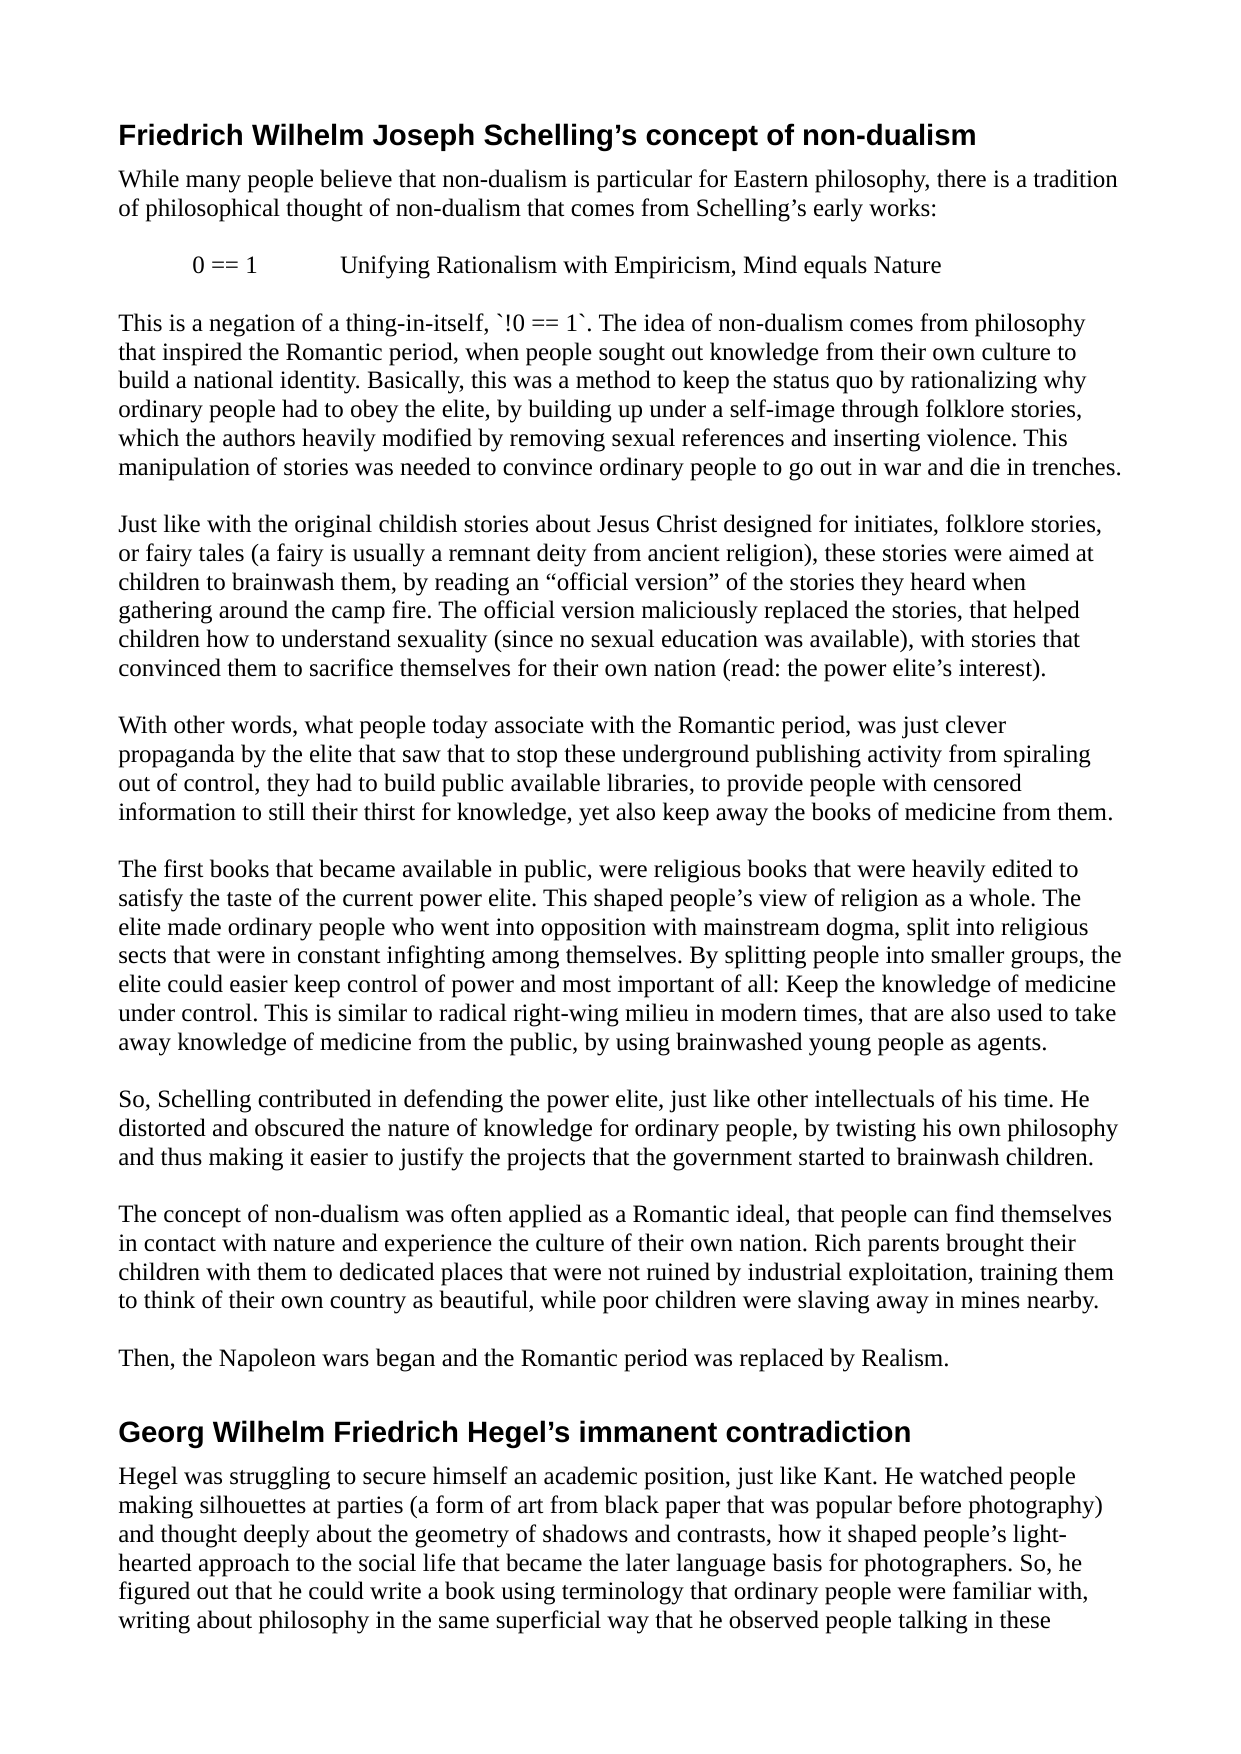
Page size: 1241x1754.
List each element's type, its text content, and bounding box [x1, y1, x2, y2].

text The concept of non-dualism was often applied as a Romantic ideal, that people can find themselves in contact with nature and experience the culture of their own nation. Rich parents brought their children with them to dedicated places that were not ruined by industrial exploitation, training them to think of their own country as beautiful, while poor children were slaving away in mines nearby. [118, 1199, 1122, 1314]
text While many people believe that non-dualism is particular for Eastern philosophy, there is a tradition of philosophical thought of non-dualism that comes from Schelling’s early works: [118, 164, 1122, 222]
text 0 == 1 Unifying Rationalism with Empiricism, Mind equals Nature [118, 251, 1122, 279]
text Then, the Napoleon wars began and the Romantic period was replaced by Realism. [118, 1343, 1122, 1372]
text Hegel was struggling to secure himself an academic position, just like Kant. He watched people making silhouettes at parties (a form of art from black paper that was popular before photography) and thought deeply about the geometry of shadows and contrasts, how it shaped people’s light-hearted approach to the social life that became the later language basis for photographers. So, he figured out that he could write a book using terminology that ordinary people were familiar with, writing about philosophy in the same superficial way that he observed people talking in these [118, 1461, 1122, 1634]
subtitle Georg Wilhelm Friedrich Hegel’s immanent contradiction [118, 1415, 1122, 1449]
subtitle Friedrich Wilhelm Joseph Schelling’s concept of non-dualism [118, 118, 1122, 152]
text This is a negation of a thing-in-itself, `!0 == 1`. The idea of non-dualism comes from philosophy that inspired the Romantic period, when people sought out knowledge from their own culture to build a national identity. Basically, this was a method to keep the status quo by rationalizing why ordinary people had to obey the elite, by building up under a self-image through folklore stories, which the authors heavily modified by removing sexual references and inserting violence. This manipulation of stories was needed to convince ordinary people to go out in war and die in trenches. [118, 308, 1122, 481]
text Just like with the original childish stories about Jesus Christ designed for initiates, folklore stories, or fairy tales (a fairy is usually a remnant deity from ancient religion), these stories were aimed at children to brainwash them, by reading an “official version” of the stories they heard when gathering around the camp fire. The official version maliciously replaced the stories, that helped children how to understand sexuality (since no sexual education was available), with stories that convinced them to sacrifice themselves for their own nation (read: the power elite’s interest). [118, 509, 1122, 682]
text The first books that became available in public, were religious books that were heavily edited to satisfy the taste of the current power elite. This shaped people’s view of religion as a whole. The elite made ordinary people who went into opposition with mainstream dogma, split into religious sects that were in constant infighting among themselves. By splitting people into smaller groups, the elite could easier keep control of power and most important of all: Keep the knowledge of medicine under control. This is similar to radical right-wing milieu in modern times, that are also used to take away knowledge of medicine from the public, by using brainwashed young people as agents. [118, 854, 1122, 1056]
text So, Schelling contributed in defending the power elite, just like other intellectuals of his time. He distorted and obscured the nature of knowledge for ordinary people, by twisting his own philosophy and thus making it easier to justify the projects that the government started to brainwash children. [118, 1084, 1122, 1171]
text With other words, what people today associate with the Romantic period, was just clever propaganda by the elite that saw that to stop these underground publishing activity from spiraling out of control, they had to build public available libraries, to provide people with censored information to still their thirst for knowledge, yet also keep away the books of medicine from them. [118, 711, 1122, 826]
